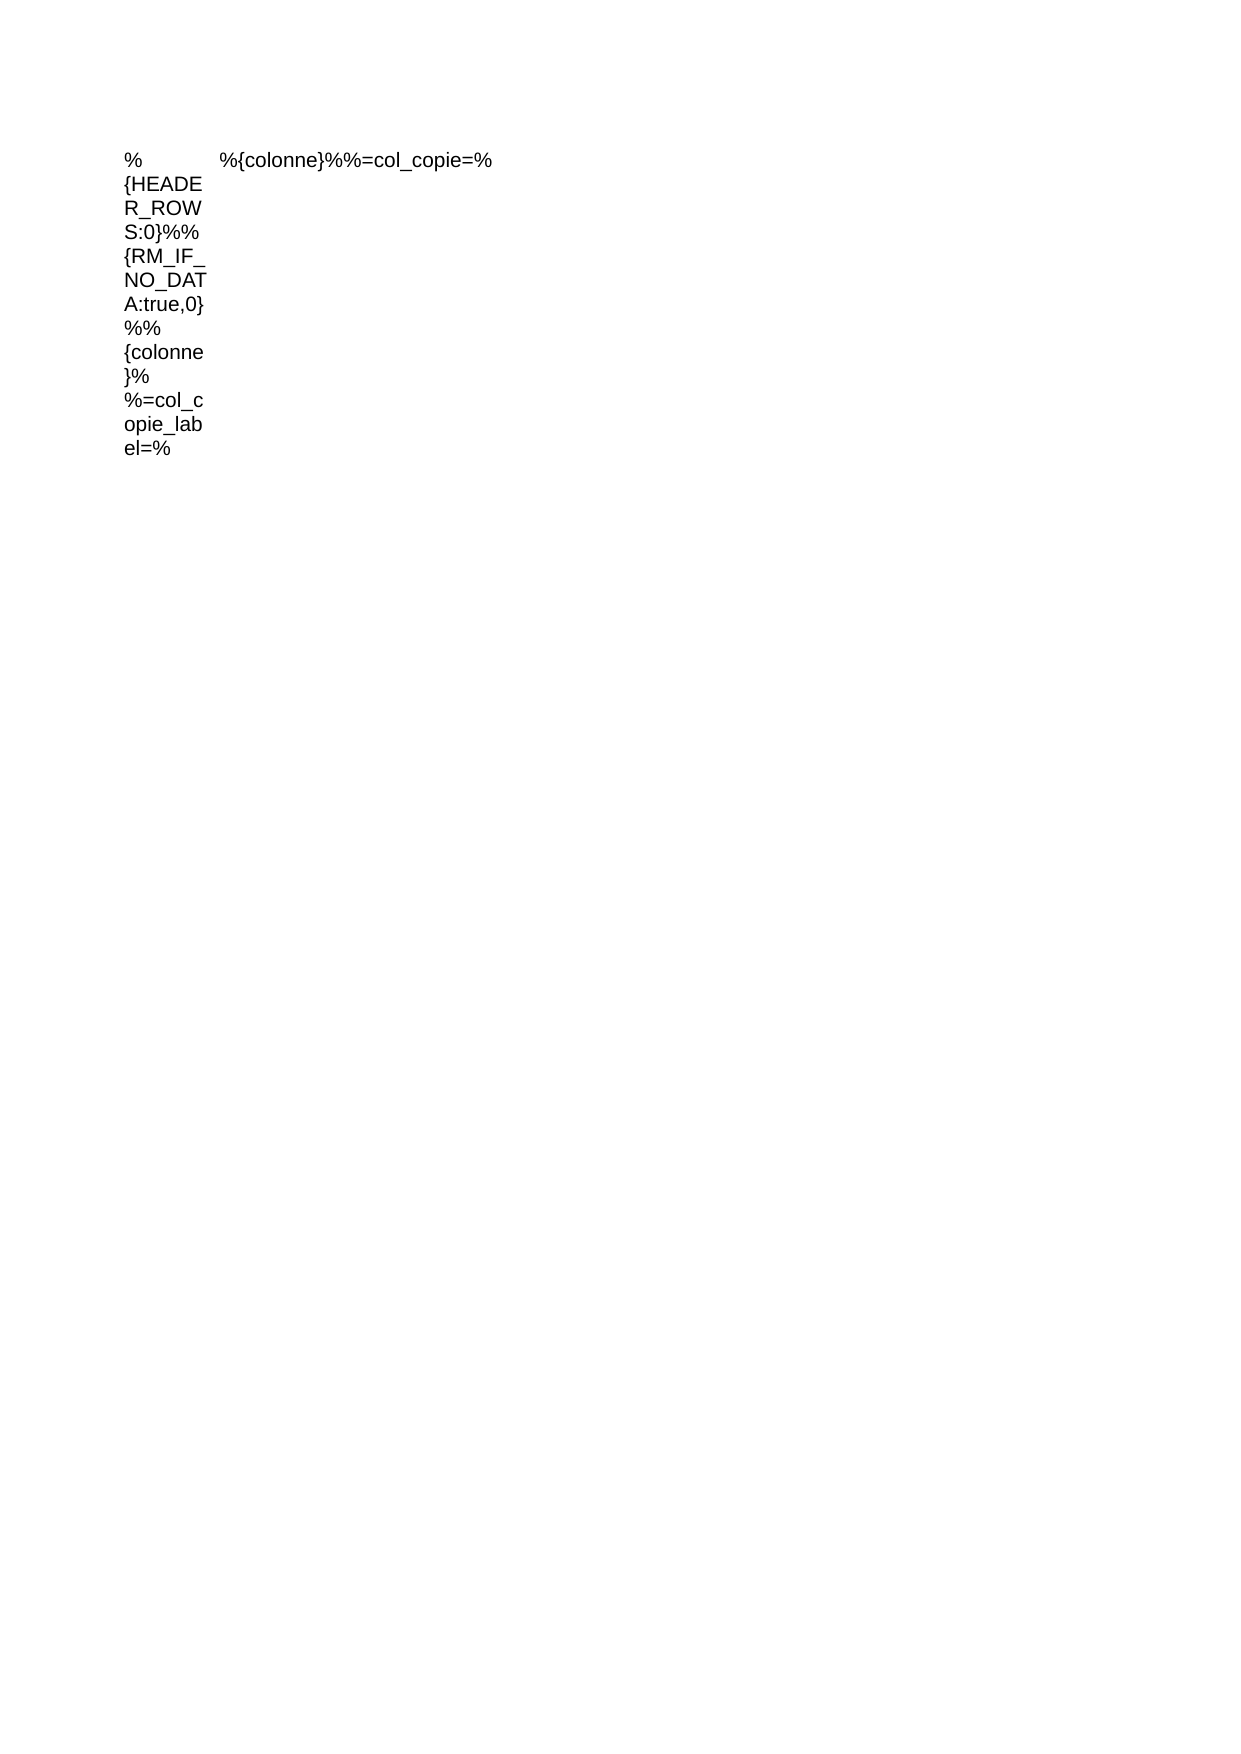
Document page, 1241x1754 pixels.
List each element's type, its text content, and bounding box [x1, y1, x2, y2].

table_header %{colonne}%%=col_copie=% [214, 142, 688, 477]
table_header %{HEADER_ROWS:0}%%{RM_IF_NO_DATA:true,0}%%{colonne}%%=col_copie_label=% [118, 142, 213, 477]
